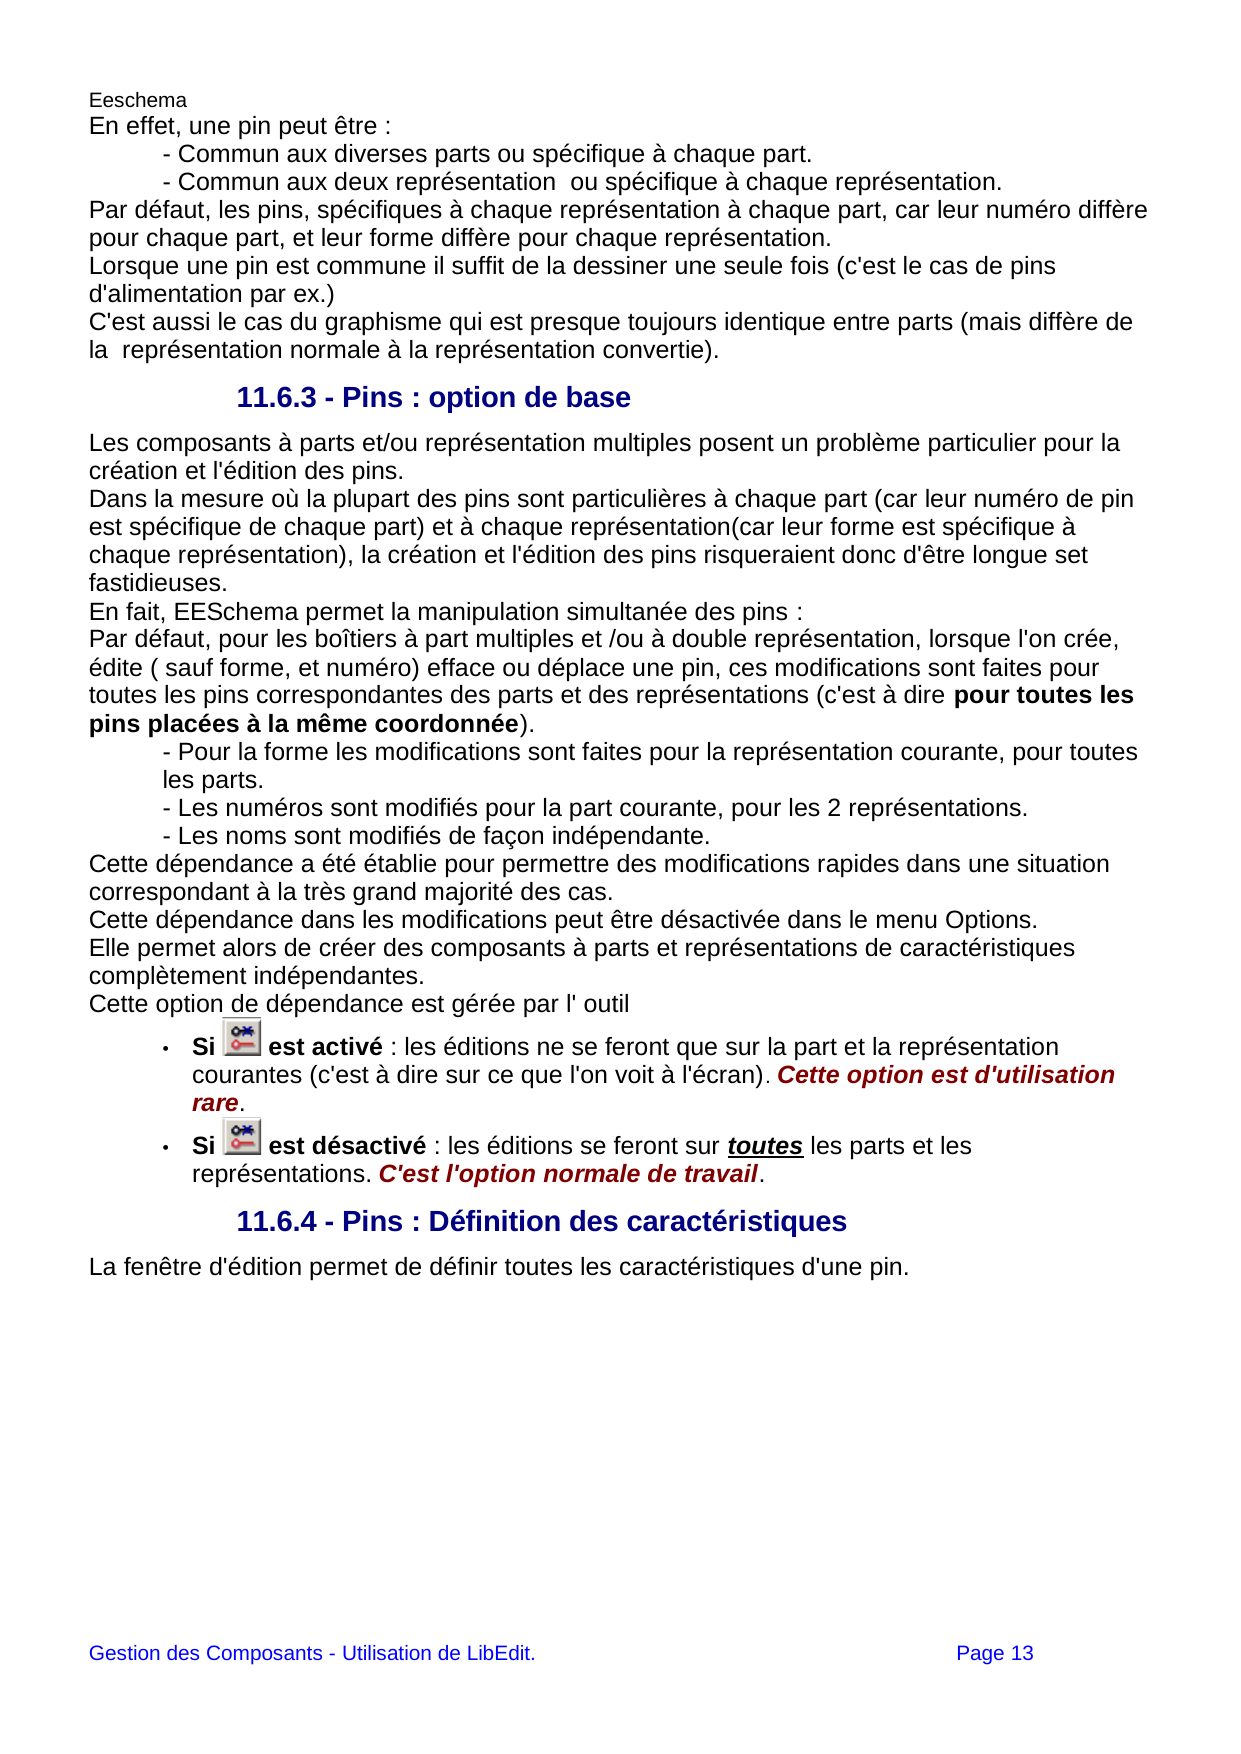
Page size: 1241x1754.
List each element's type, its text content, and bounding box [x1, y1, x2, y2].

text - Commun aux diverses parts ou spécifique à chaque part. [162, 140, 1152, 168]
text C'est aussi le cas du graphisme qui est presque toujours identique entre parts (mais diffère de la représentation normale à la représentation convertie). [88, 308, 1152, 364]
text Cette dépendance a été établie pour permettre des modifications rapides dans une situation correspondant à la très grand majorité des cas. [88, 849, 1152, 906]
text Les composants à parts et/ou représentation multiples posent un problème particulier pour la création et l'édition des pins. [88, 429, 1152, 485]
text Lorsque une pin est commune il suffit de la dessiner une seule fois (c'est le cas de pins d'alimentation par ex.) [88, 252, 1152, 308]
text En effet, une pin peut être : [88, 112, 1152, 140]
subtitle Pins : Définition des caractéristiques [163, 1204, 1152, 1237]
text La fenêtre d'édition permet de définir toutes les caractéristiques d'une pin. [88, 1253, 1152, 1281]
text Cette option de dépendance est gérée par l' outil [88, 990, 1152, 1018]
text Par défaut, les pins, spécifiques à chaque représentation à chaque part, car leur numéro diffère pour chaque part, et leur forme diffère pour chaque représentation. [88, 196, 1152, 252]
subtitle Pins : option de base [163, 381, 1152, 413]
text - Commun aux deux représentation ou spécifique à chaque représentation. [162, 168, 1152, 196]
list Si est activé : les éditions ne se feront que sur la part et la représentation courantes (c'est à dire sur ce que l'on voit à l'écran). Cette option est d'utilisation rare. [162, 1018, 1152, 1117]
picture [222, 1117, 262, 1155]
text En fait, EESchema permet la manipulation simultanée des pins : [88, 597, 1152, 625]
text Dans la mesure où la plupart des pins sont particulières à chaque part (car leur numéro de pin est spécifique de chaque part) et à chaque représentation(car leur forme est spécifique à chaque représentation), la création et l'édition des pins risqueraient donc d'être longue set fastidieuses. [88, 485, 1152, 597]
text Cette dépendance dans les modifications peut être désactivée dans le menu Options. [88, 906, 1152, 934]
text - Les numéros sont modifiés pour la part courante, pour les 2 représentations. [162, 793, 1152, 822]
text Par défaut, pour les boîtiers à part multiples et /ou à double représentation, lorsque l'on crée, édite ( sauf forme, et numéro) efface ou déplace une pin, ces modifications sont faites pour toutes les pins correspondantes des parts et des représentations (c'est à dire pour toutes les pins placées à la même coordonnée). [88, 625, 1152, 737]
picture [222, 1017, 262, 1056]
text Elle permet alors de créer des composants à parts et représentations de caractéristiques complètement indépendantes. [88, 934, 1152, 990]
text - Les noms sont modifiés de façon indépendante. [162, 822, 1152, 849]
list Si est désactivé : les éditions se feront sur toutes les parts et les représentations. C'est l'option normale de travail. [162, 1117, 1152, 1188]
text - Pour la forme les modifications sont faites pour la représentation courante, pour toutes les parts. [162, 737, 1152, 793]
